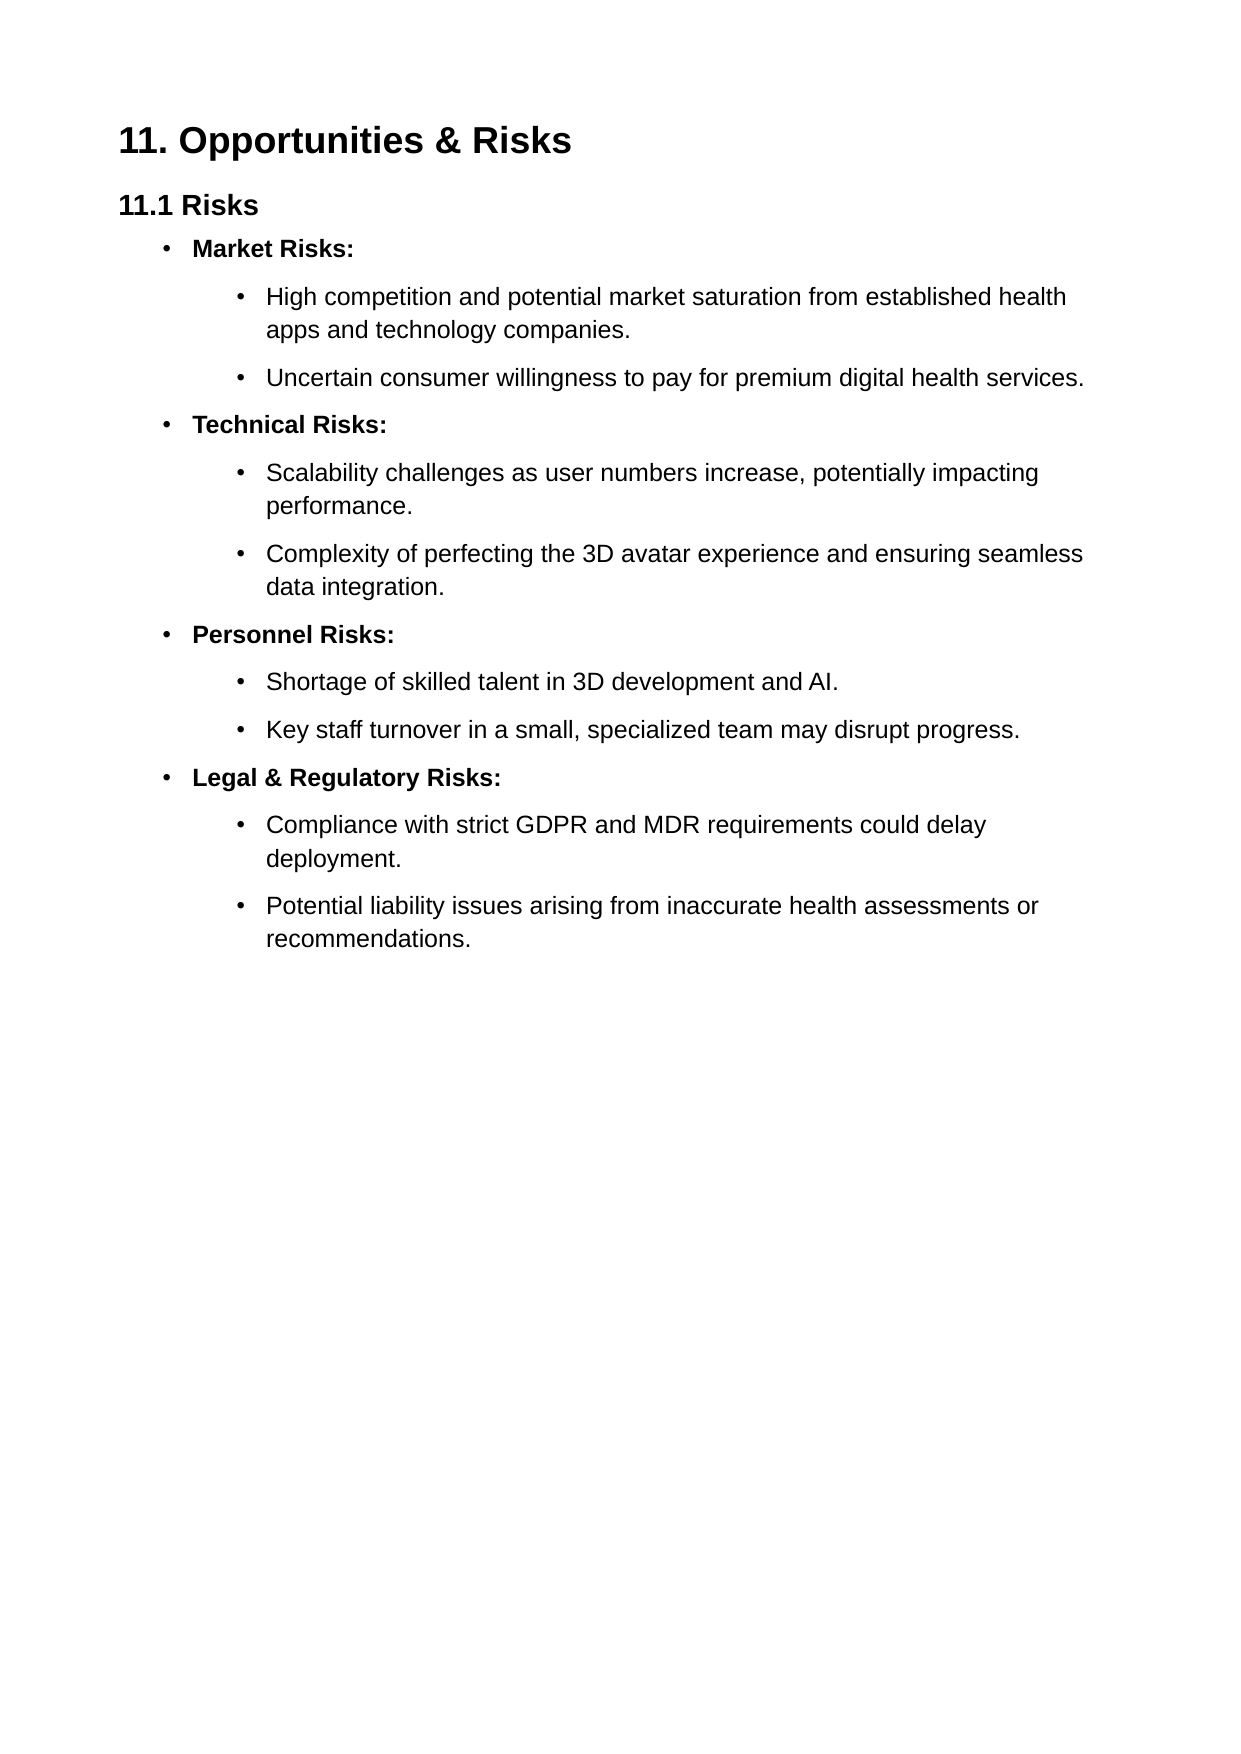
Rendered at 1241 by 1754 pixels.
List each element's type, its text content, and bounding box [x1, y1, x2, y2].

list Uncertain consumer willingness to pay for premium digital health services. [236, 363, 1122, 392]
list Personnel Risks: [162, 620, 1122, 648]
subtitle 11. Opportunities & Risks [118, 118, 1122, 161]
list Shortage of skilled talent in 3D development and AI. [236, 667, 1122, 696]
subtitle 11.1 Risks [118, 188, 1122, 222]
list Market Risks: [162, 234, 1122, 263]
list High competition and potential market saturation from established health apps and technology companies. [236, 282, 1122, 344]
list Legal & Regulatory Risks: [162, 763, 1122, 792]
list Scalability challenges as user numbers increase, potentially impacting performance. [236, 458, 1122, 520]
list Key staff turnover in a small, specialized team may disrupt progress. [236, 715, 1122, 744]
list Compliance with strict GDPR and MDR requirements could delay deployment. [236, 811, 1122, 872]
list Complexity of perfecting the 3D avatar experience and ensuring seamless data integration. [236, 539, 1122, 601]
list Potential liability issues arising from inaccurate health assessments or recommendations. [236, 891, 1122, 953]
list Technical Risks: [162, 411, 1122, 439]
